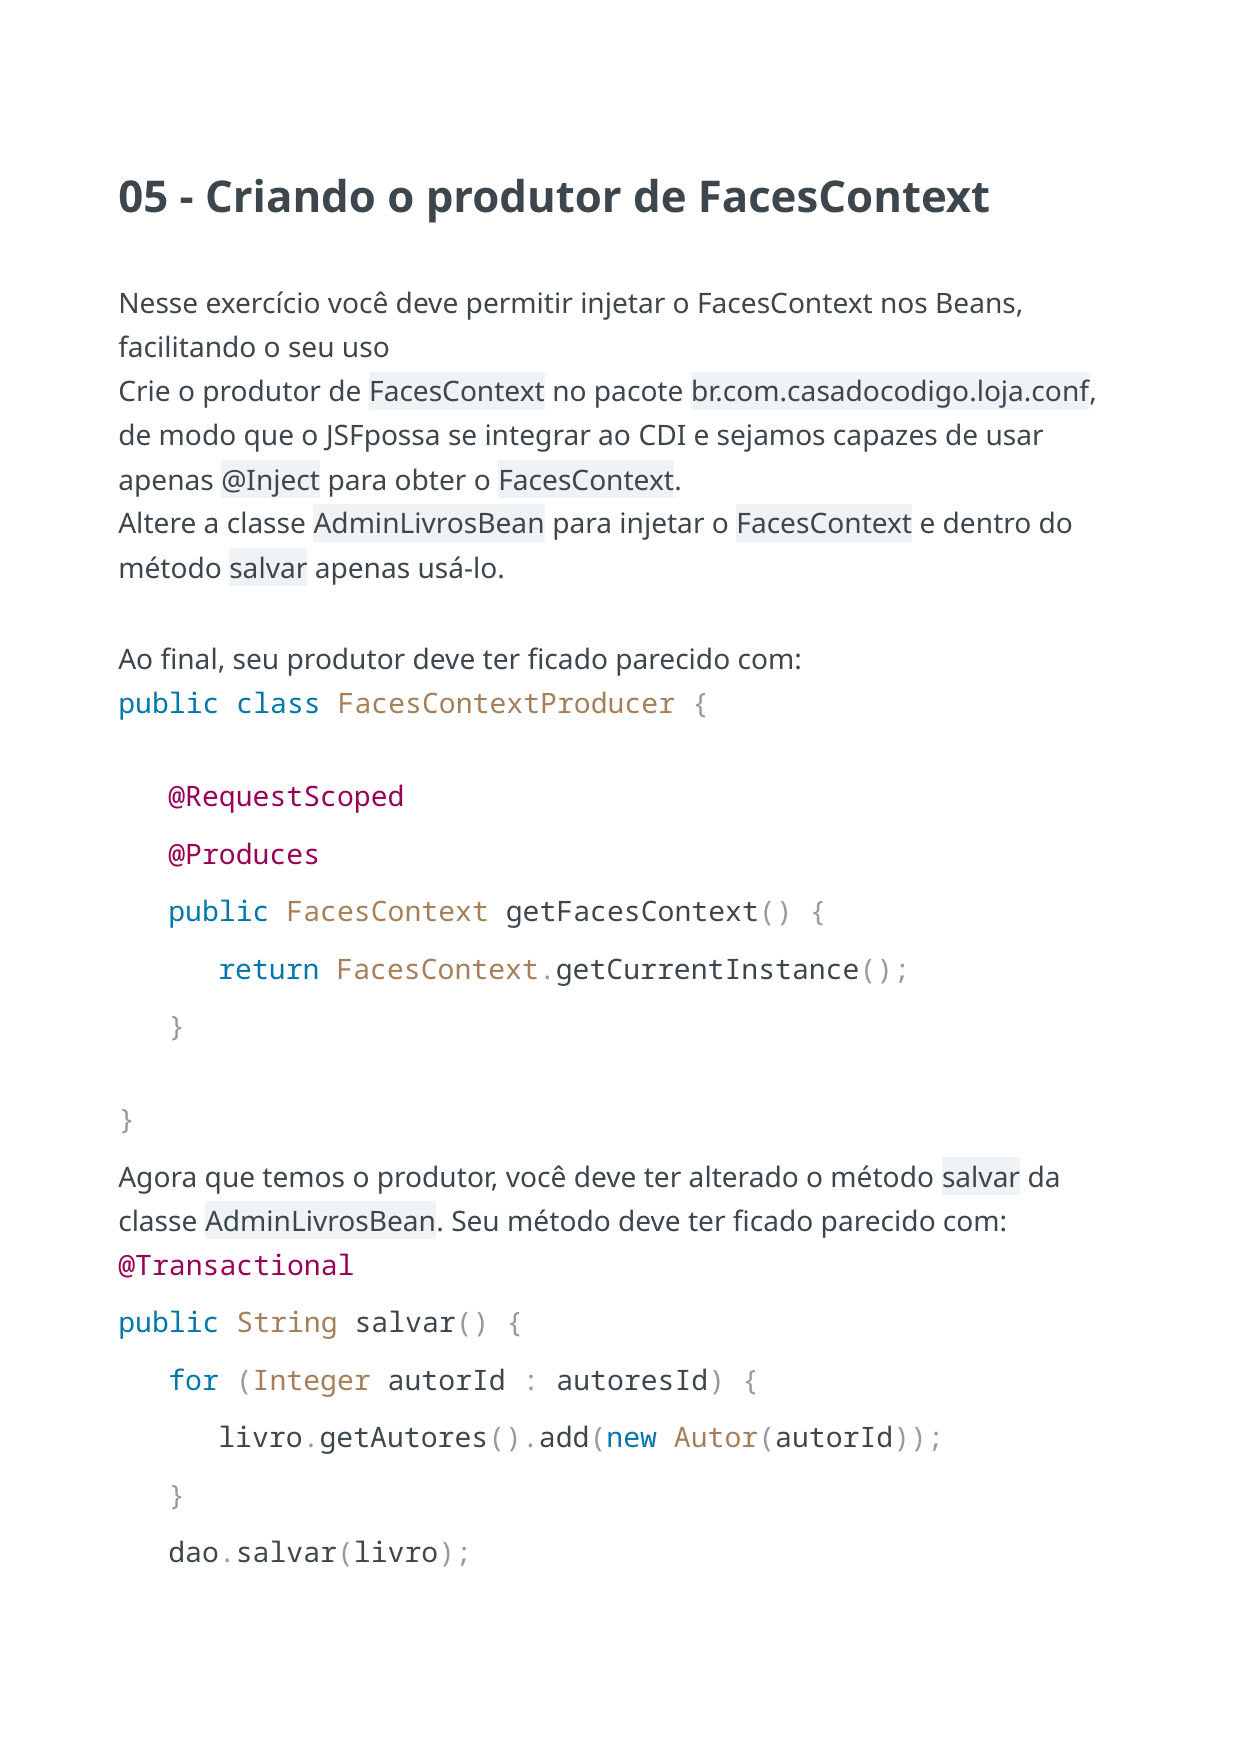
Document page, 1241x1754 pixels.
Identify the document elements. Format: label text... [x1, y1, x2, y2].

text public class FacesContextProducer { [118, 684, 1122, 722]
text public FacesContext getFacesContext() { [118, 892, 1122, 930]
text Altere a classe AdminLivrosBean para injetar o FacesContext e dentro do método salvar apenas usá-lo. [118, 504, 1122, 586]
text } [118, 1007, 1122, 1045]
subtitle 05 - Criando o produtor de FacesContext [118, 166, 1122, 225]
text for (Integer autorId : autoresId) { [118, 1360, 1122, 1398]
text } [118, 1475, 1122, 1513]
text @Transactional [118, 1245, 1122, 1283]
text Crie o produtor de FacesContext no pacote br.com.casadocodigo.loja.conf, de modo que o JSFpossa se integrar ao CDI e sejamos capazes de usar apenas @Inject para obter o FacesContext. [118, 372, 1122, 498]
text @Produces [118, 834, 1122, 872]
text return FacesContext.getCurrentInstance(); [118, 949, 1122, 987]
text public String salvar() { [118, 1303, 1122, 1341]
text Nesse exercício você deve permitir injetar o FacesContext nos Beans, facilitando o seu uso [118, 283, 1122, 366]
text dao.salvar(livro); [118, 1533, 1122, 1571]
text @RequestScoped [118, 777, 1122, 815]
text livro.getAutores().add(new Autor(autorId)); [118, 1418, 1122, 1456]
text Agora que temos o produtor, você deve ter alterado o método salvar da classe AdminLivrosBean. Seu método deve ter ficado parecido com: [118, 1157, 1122, 1239]
text } [118, 1099, 1122, 1138]
text Ao final, seu produtor deve ter ficado parecido com: [118, 639, 1122, 678]
